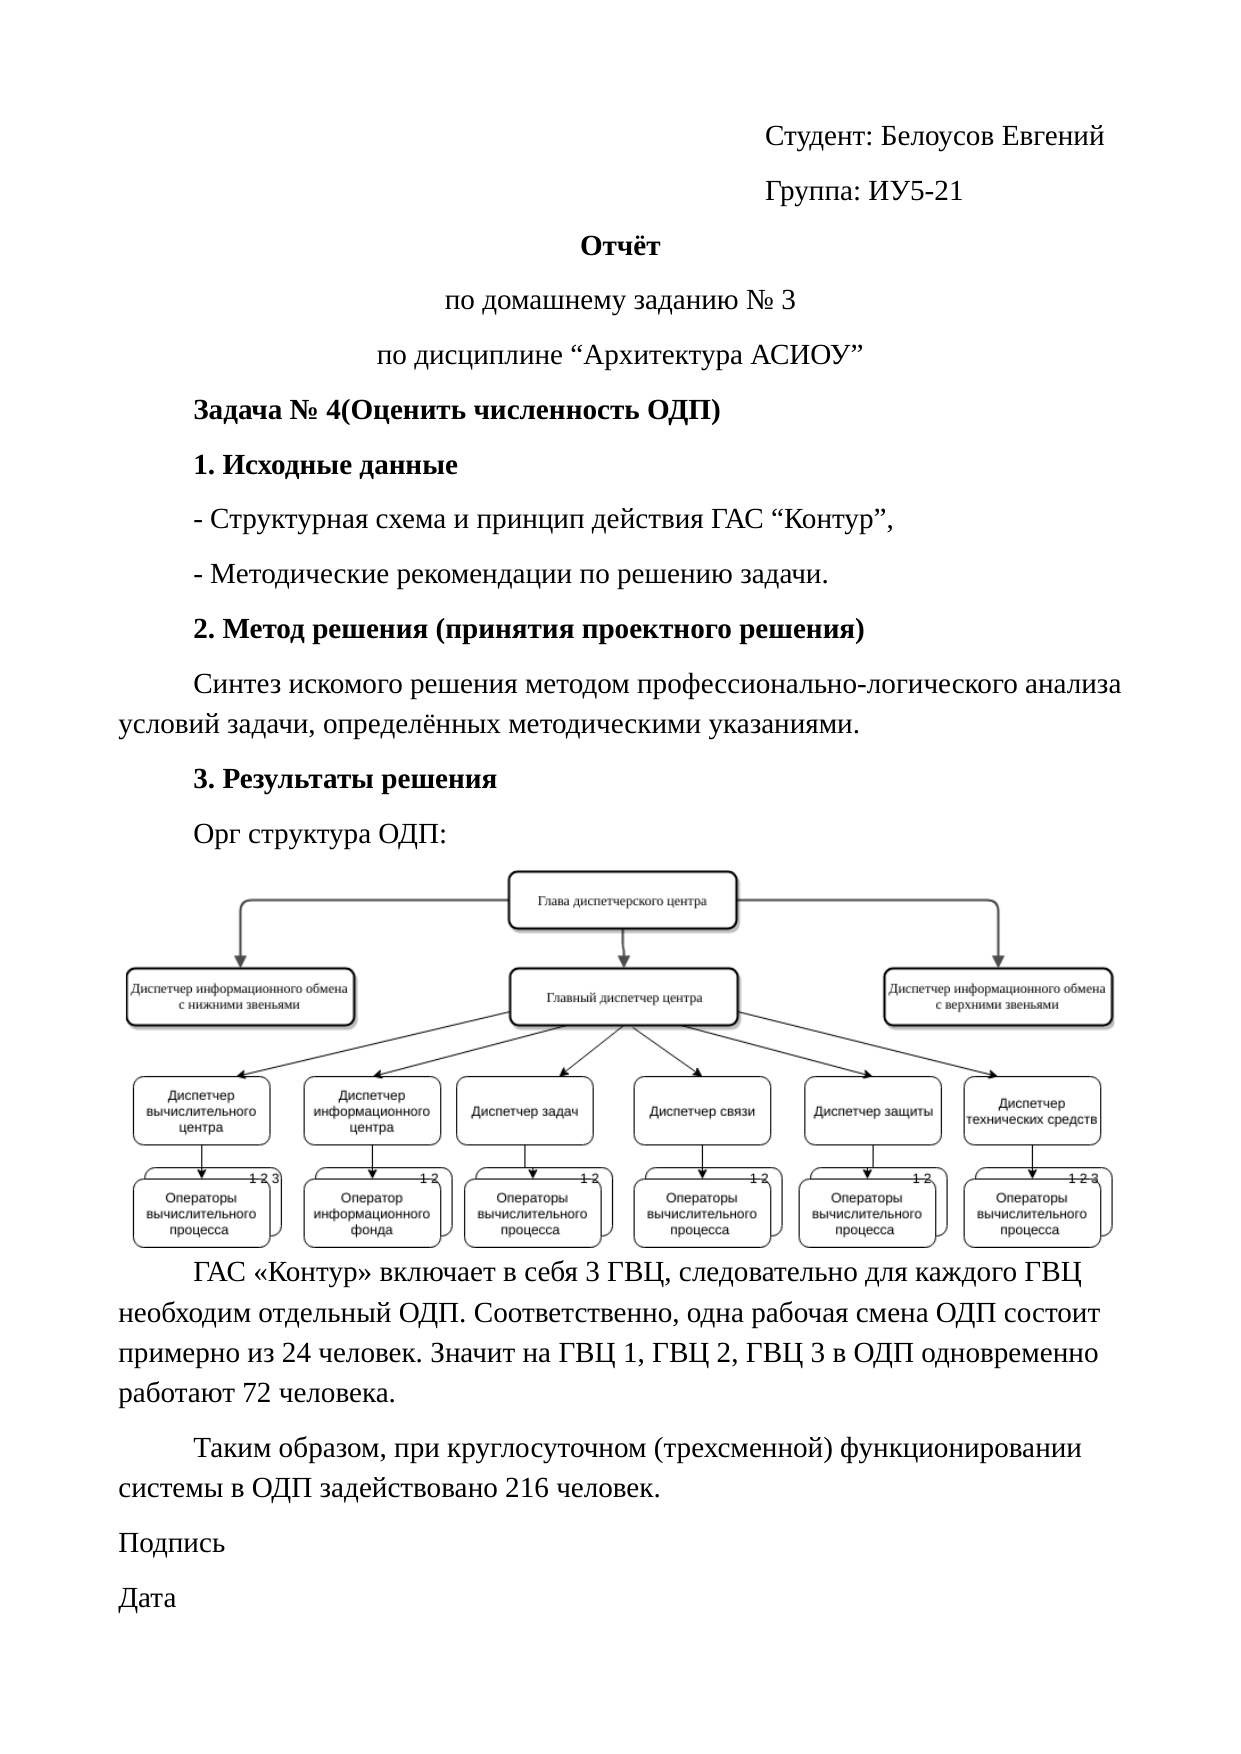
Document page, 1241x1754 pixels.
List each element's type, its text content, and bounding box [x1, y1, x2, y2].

text Задача № 4(Оценить численность ОДП) [118, 392, 1122, 426]
text Таким образом, при круглосуточном (трехсменной) функционировании системы в ОДП задействовано 216 человек. [118, 1430, 1122, 1504]
text Синтез искомого решения методом профессионально-логического анализа условий задачи, определённых методическими указаниями. [118, 666, 1122, 740]
text 2. Метод решения (принятия проектного решения) [118, 611, 1122, 645]
text Дата [118, 1580, 1122, 1613]
text - Методические рекомендации по решению задачи. [118, 556, 1122, 590]
text 3. Результаты решения [118, 761, 1122, 794]
text 1. Исходные данные [118, 447, 1122, 480]
picture [125, 870, 1115, 1248]
text Студент: Белоусов Евгений [118, 118, 1122, 152]
text Подпись [118, 1525, 1122, 1558]
text по дисциплине “Архитектура АСИОУ” [118, 337, 1122, 371]
text Орг структура ОДП: [118, 816, 1122, 849]
text Группа: ИУ5-21 [118, 173, 1122, 206]
text Отчёт [118, 228, 1122, 261]
text - Структурная схема и принцип действия ГАС “Контур”, [118, 502, 1122, 535]
text по домашнему заданию № 3 [118, 282, 1122, 316]
text ГАС «Контур» включает в себя 3 ГВЦ, следовательно для каждого ГВЦ необходим отдельный ОДП. Соответственно, одна рабочая смена ОДП состоит примерно из 24 человек. Значит на ГВЦ 1, ГВЦ 2, ГВЦ 3 в ОДП одновременно работают 72 человека. [118, 871, 1122, 1409]
